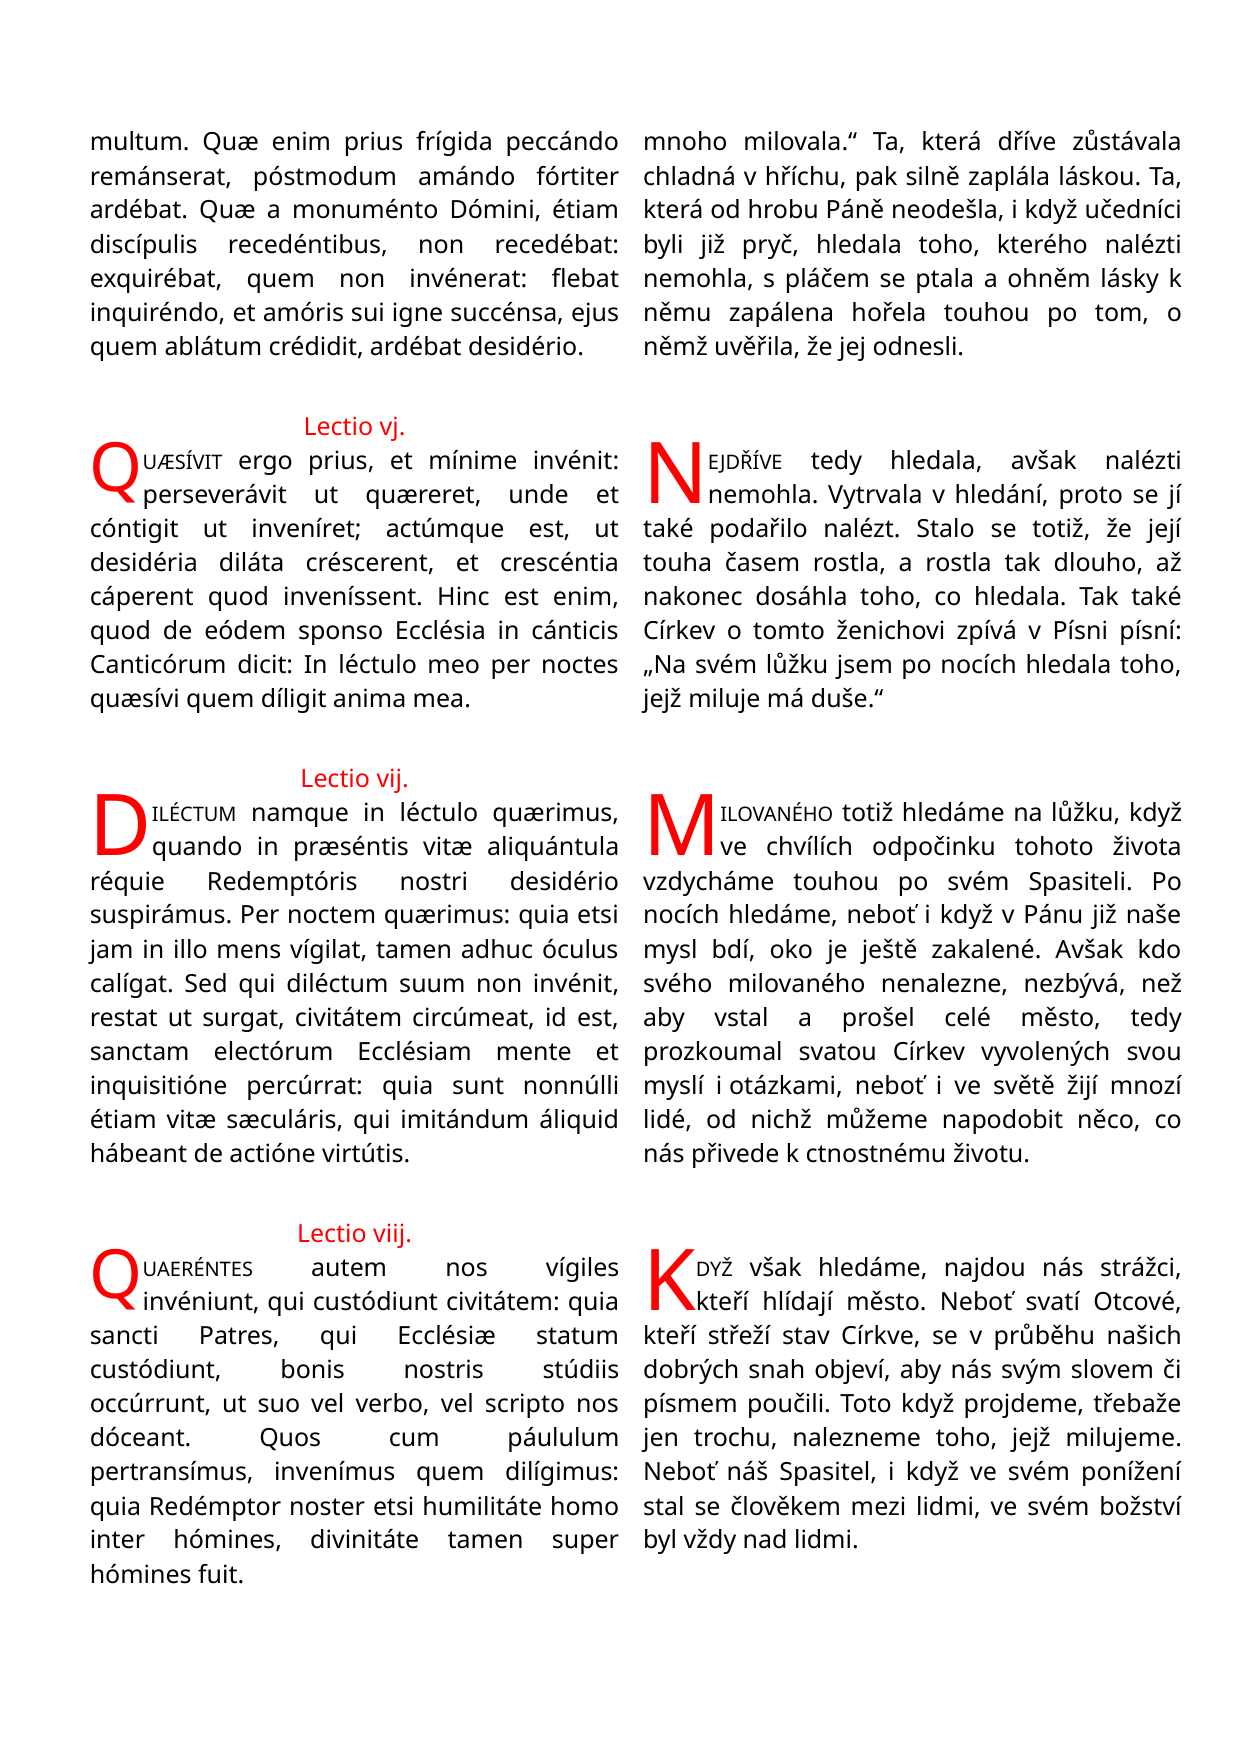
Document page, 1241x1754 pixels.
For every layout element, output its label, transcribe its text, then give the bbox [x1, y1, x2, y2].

table_cell Lectio vij. Diléctum namque in léctulo quærimus, quando in præséntis vitæ aliquántula réquie Redemptóris nostri desidério suspirámus. Per noctem quærimus: quia etsi jam in illo mens vígilat, tamen adhuc óculus calígat. Sed qui diléctum suum non invénit, restat ut surgat, civitátem circúmeat, id est, sanctam electórum Ecclésiam mente et inquisitióne percúrrat: quia sunt nonnúlli étiam vitæ sæculáris, qui imitándum áliquid hábeant de actióne virtútis. [78, 755, 631, 1210]
table_cell Maria Magdaléna, která bývala ve městě hříšnicí, jata láskou k pravdě smyla svými slzami poskvrnu hříchu. A naplnil se hlas Pravdy, který řekl: „Odpuštěny jsou jí mnohé hříchy, neboť mnoho milovala.“ Ta, která dříve zůstávala chladná v hříchu, pak silně zaplála láskou. Ta, která od hrobu Páně neodešla, i když učedníci byli již pryč, hledala toho, kterého nalézti nemohla, s pláčem se ptala a ohněm lásky k němu zapálena hořela touhou po tom, o němž uvěřila, že jej odnesli. [631, 118, 1194, 402]
table_cell Nejdříve tedy hledala, avšak nalézti nemohla. Vytrvala v hledání, proto se jí také podařilo nalézt. Stalo se totiž, že její touha časem rostla, a rostla tak dlouho, až nakonec dosáhla toho, co hledala. Tak také Církev o tomto ženichovi zpívá v Písni písní: „Na svém lůžku jsem po nocích hledala toho, jejž miluje má duše.“ [631, 403, 1194, 755]
table_cell Lectio viij. Quaeréntes autem nos vígiles invéniunt‚ qui custódiunt civitátem: quia sancti Patres, qui Ecclésiæ statum custódiunt, bonis nostris stúdiis occúrrunt‚ ut suo vel verbo, vel scripto nos dóceant. Quos cum páululum pertransímus‚ invenímus quem dilígimus: quia Redémptor noster etsi humilitáte homo inter hómines, divinitáte tamen super hómines fuit. [78, 1210, 631, 1630]
table_cell Milovaného totiž hledáme na lůžku, když ve chvílích odpočinku tohoto života vzdycháme touhou po svém Spasiteli. Po nocích hledáme, neboť i když v Pánu již naše mysl bdí, oko je ještě zakalené. Avšak kdo svého milovaného nenalezne, nezbývá, než aby vstal a prošel celé město, tedy prozkoumal svatou Církev vyvolených svou myslí i otázkami, neboť i ve světě žijí mnozí lidé, od nichž můžeme napodobit něco, co nás přivede k ctnostnému životu. [631, 755, 1194, 1210]
table_cell Lectio vj. Quæsívit ergo prius, et mínime invénit: perseverávit ut quæreret, unde et cóntigit ut inveníret; actúmque est, ut desidéria diláta créscerent, et crescéntia cáperent quod inveníssent. Hinc est enim, quod de eódem sponso Ecclésia in cánticis Canticórum dicit: In léctulo meo per noctes quæsívi quem díligit anima mea. [78, 403, 631, 755]
table_cell Když však hledáme, najdou nás strážci, kteří hlídají město. Neboť svatí Otcové, kteří střeží stav Církve, se v průběhu našich dobrých snah objeví, aby nás svým slovem či písmem poučili. Toto když projdeme, třebaže jen trochu, nalezneme toho, jejž milujeme. Neboť náš Spasitel, i když ve svém ponížení stal se člověkem mezi lidmi, ve svém božství byl vždy nad lidmi. [631, 1210, 1194, 1630]
table_cell In II. Nocturno Sermo sancti Gregórii Papæ. Homilia 25. in Evangelia. Lectio v. María Magdaléne‚ quæ fúerat in civitáte peccátrix‚ amándo veritátem, lavit lácrymis máculas críminis: et vox Veritátis implétur, qua dícitur: Dimíssa sunt ei peccáta multa, quia diléxit multum. Quæ enim prius frígida peccándo remánserat, póstmodum amándo fórtiter ardébat. Quæ a monuménto Dómini‚ étiam discípulis recedéntibus, non recedébat: exquirébat, quem non invénerat: flebat inquiréndo, et amóris sui igne succénsa, ejus quem ablátum crédidit‚ ardébat desidério. [78, 118, 631, 402]
